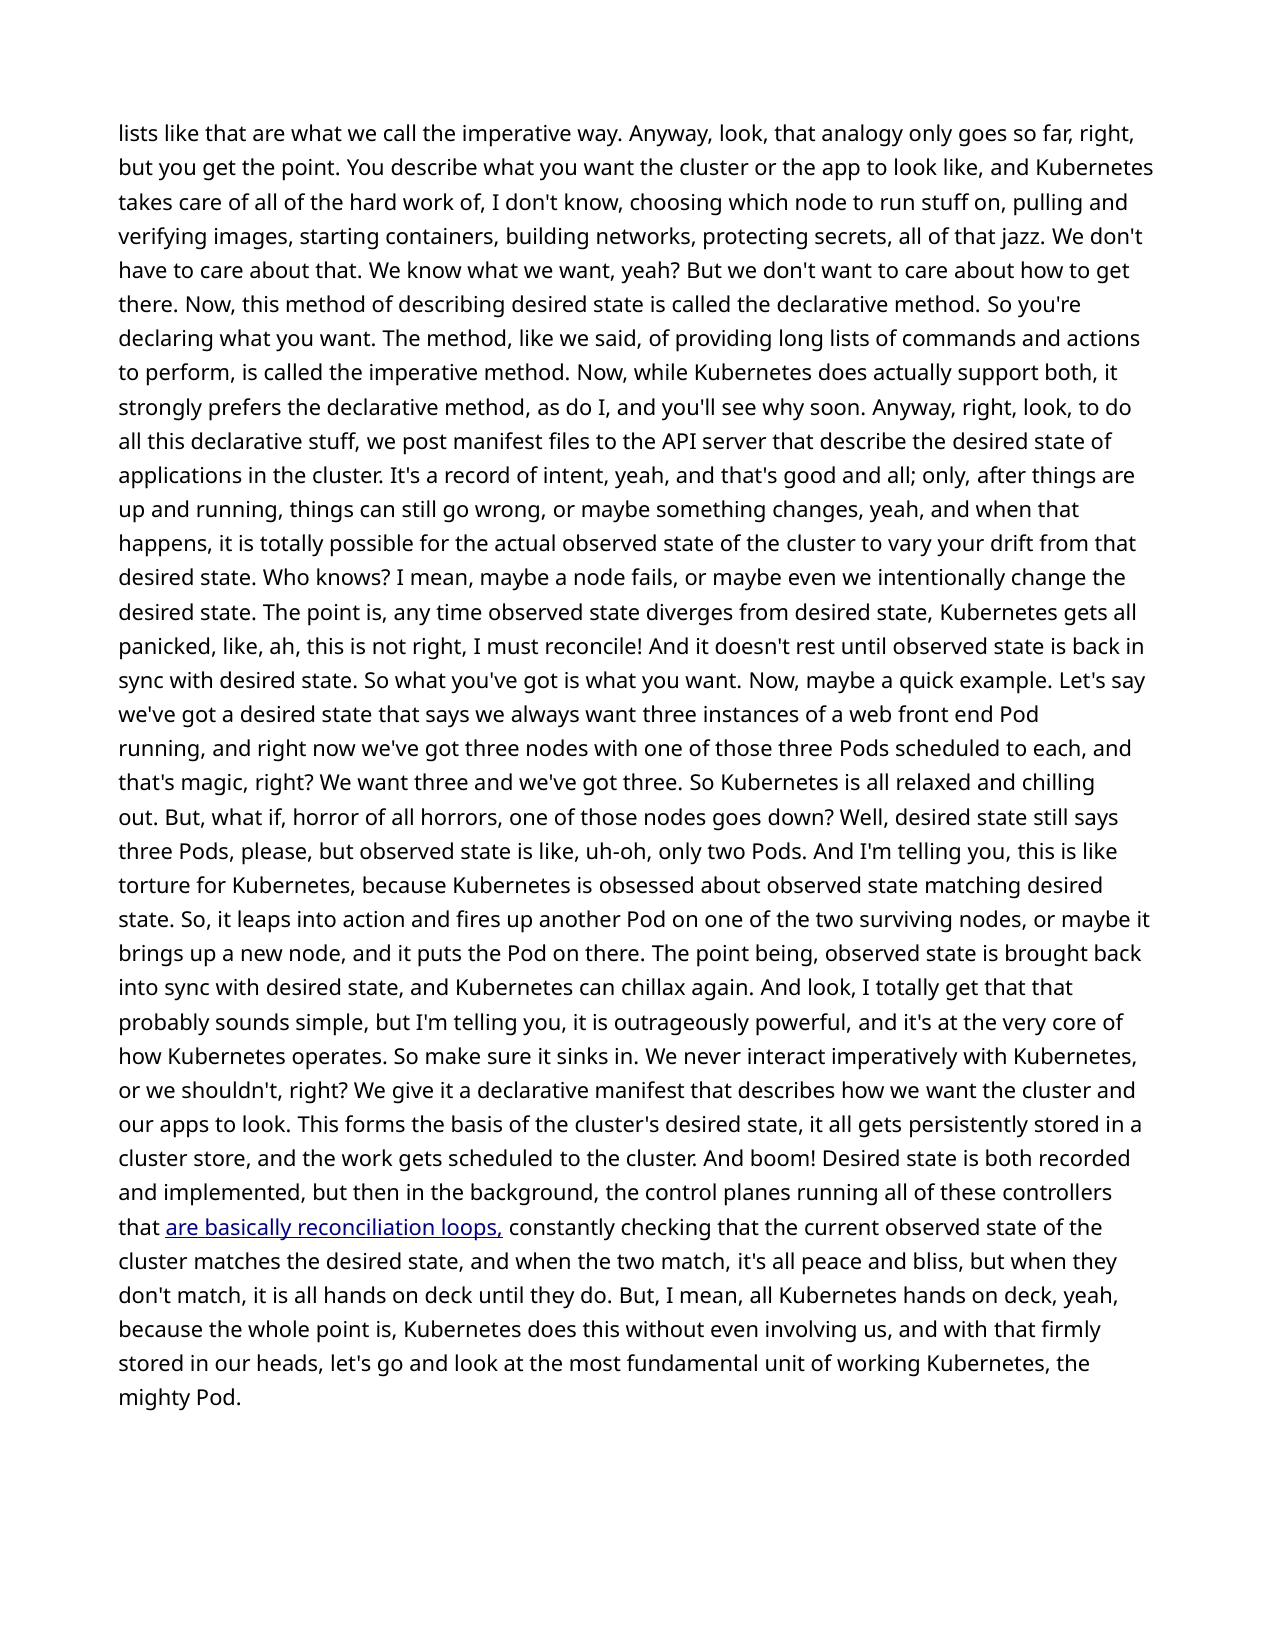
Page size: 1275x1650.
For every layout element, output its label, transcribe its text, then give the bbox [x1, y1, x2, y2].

text lists like that are what we call the imperative way. Anyway, look, that analogy only goes so far, right, but you get the point. You describe what you want the cluster or the app to look like, and Kubernetes takes care of all of the hard work of, I don't know, choosing which node to run stuff on, pulling and verifying images, starting containers, building networks, protecting secrets, all of that jazz. We don't have to care about that. We know what we want, yeah? But we don't want to care about how to get there. Now, this method of describing desired state is called the declarative method. So you're declaring what you want. The method, like we said, of providing long lists of commands and actions to perform, is called the imperative method. Now, while Kubernetes does actually support both, it strongly prefers the declarative method, as do I, and you'll see why soon. Anyway, right, look, to do all this declarative stuff, we post manifest files to the API server that describe the desired state of applications in the cluster. It's a record of intent, yeah, and that's good and all; only, after things are up and running, things can still go wrong, or maybe something changes, yeah, and when that happens, it is totally possible for the actual observed state of the cluster to vary your drift from that desired state. Who knows? I mean, maybe a node fails, or maybe even we intentionally change the desired state. The point is, any time observed state diverges from desired state, Kubernetes gets all panicked, like, ah, this is not right, I must reconcile! And it doesn't rest until observed state is back in sync with desired state. So what you've got is what you want. Now, maybe a quick example. Let's say we've got a desired state that says we always want three instances of a web front end Pod running, and right now we've got three nodes with one of those three Pods scheduled to each, and that's magic, right? We want three and we've got three. So Kubernetes is all relaxed and chilling out. But, what if, horror of all horrors, one of those nodes goes down? Well, desired state still says three Pods, please, but observed state is like, uh‑oh, only two Pods. And I'm telling you, this is like torture for Kubernetes, because Kubernetes is obsessed about observed state matching desired state. So, it leaps into action and fires up another Pod on one of the two surviving nodes, or maybe it brings up a new node, and it puts the Pod on there. The point being, observed state is brought back into sync with desired state, and Kubernetes can chillax again. And look, I totally get that that probably sounds simple, but I'm telling you, it is outrageously powerful, and it's at the very core of how Kubernetes operates. So make sure it sinks in. We never interact imperatively with Kubernetes, or we shouldn't, right? We give it a declarative manifest that describes how we want the cluster and our apps to look. This forms the basis of the cluster's desired state, it all gets persistently stored in a cluster store, and the work gets scheduled to the cluster. And boom! Desired state is both recorded and implemented, but then in the background, the control planes running all of these controllers that are basically reconciliation loops, constantly checking that the current observed state of the cluster matches the desired state, and when the two match, it's all peace and bliss, but when they don't match, it is all hands on deck until they do. But, I mean, all Kubernetes hands on deck, yeah, because the whole point is, Kubernetes does this without even involving us, and with that firmly stored in our heads, let's go and look at the most fundamental unit of working Kubernetes, the mighty Pod. [118, 118, 1157, 1412]
